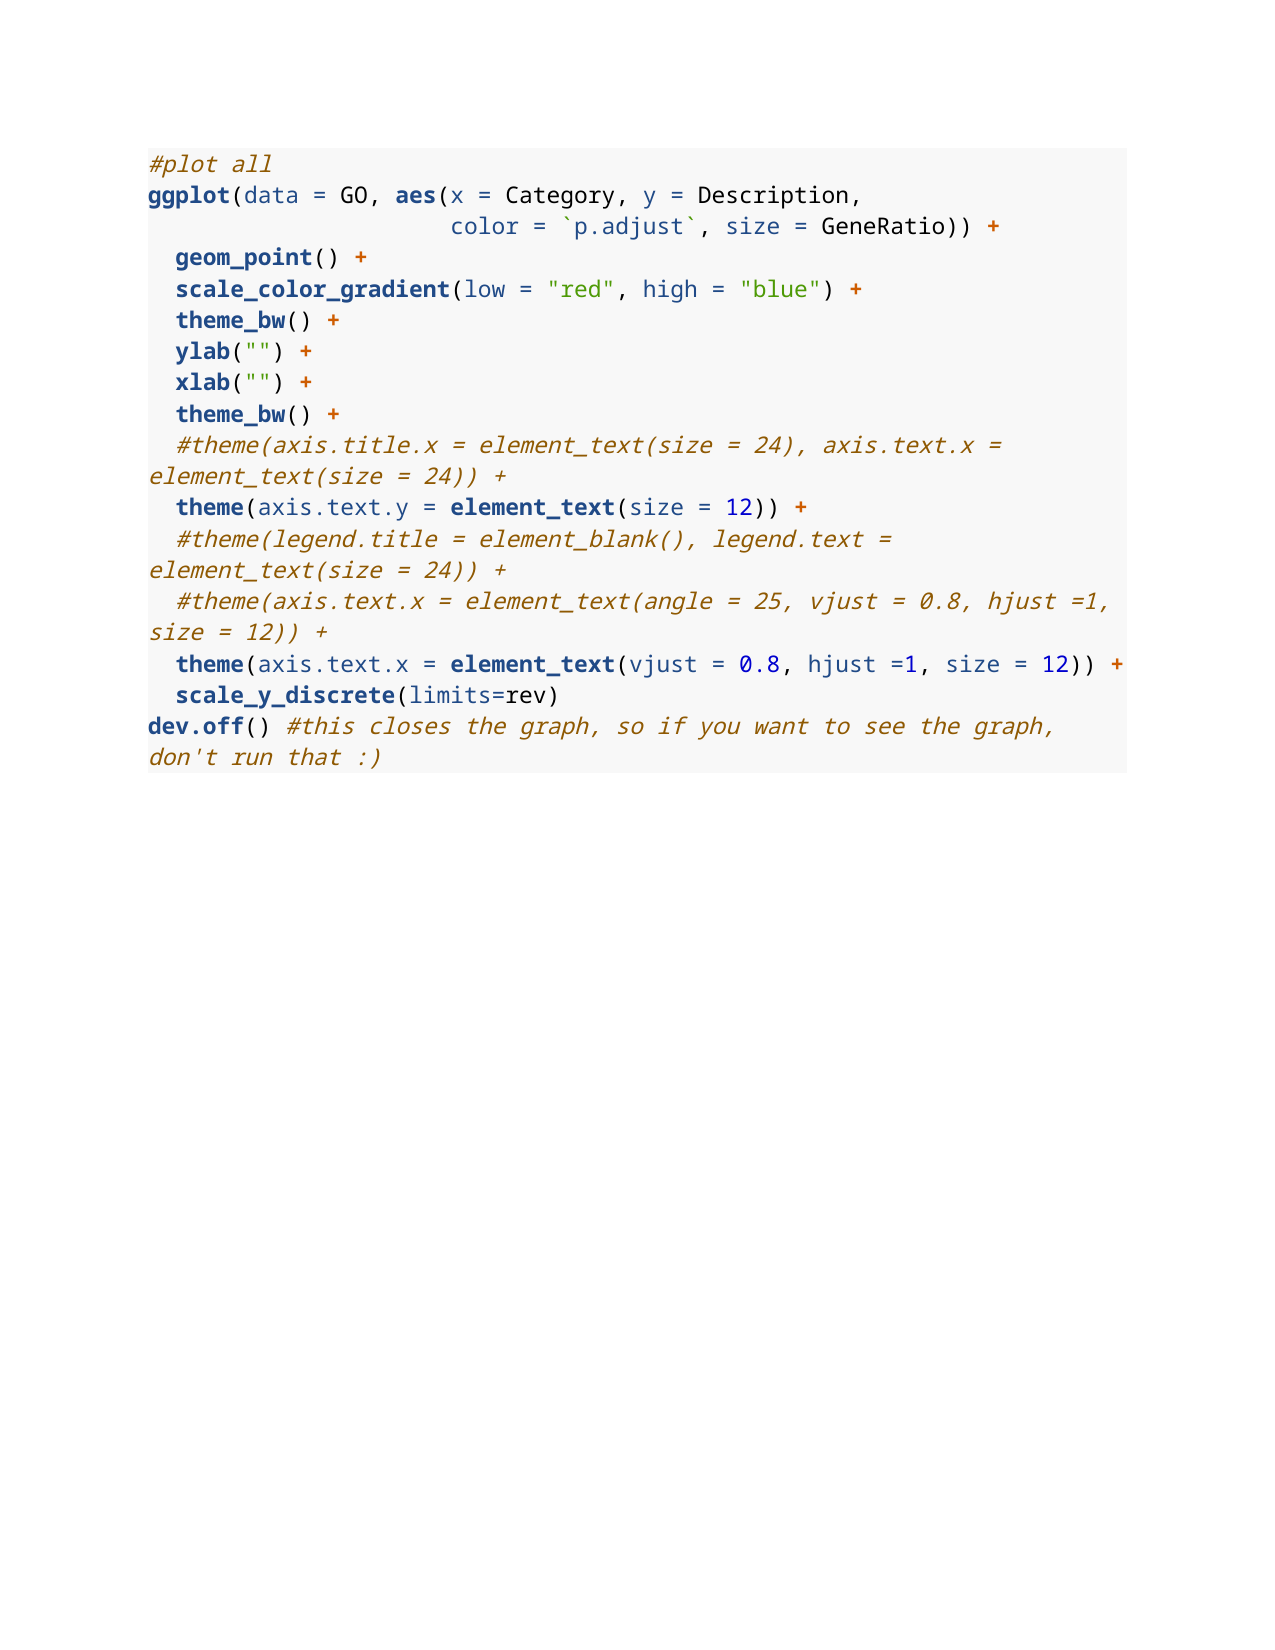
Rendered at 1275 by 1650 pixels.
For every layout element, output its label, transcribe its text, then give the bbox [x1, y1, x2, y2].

text #plot all ggplot(data = GO, aes(x = Category, y = Description, color = `p.adjust`, size = GeneRatio)) + geom_point() + scale_color_gradient(low = "red", high = "blue") + theme_bw() + ylab("") + xlab("") + theme_bw() + #theme(axis.title.x = element_text(size = 24), axis.text.x = element_text(size = 24)) + theme(axis.text.y = element_text(size = 12)) + #theme(legend.title = element_blank(), legend.text = element_text(size = 24)) + #theme(axis.text.x = element_text(angle = 25, vjust = 0.8, hjust =1, size = 12)) + theme(axis.text.x = element_text(vjust = 0.8, hjust =1, size = 12)) + scale_y_discrete(limits=rev) [271, 148, 1127, 710]
text dev.off() #this closes the graph, so if you want to see the graph, don't run that :) [381, 710, 1127, 773]
